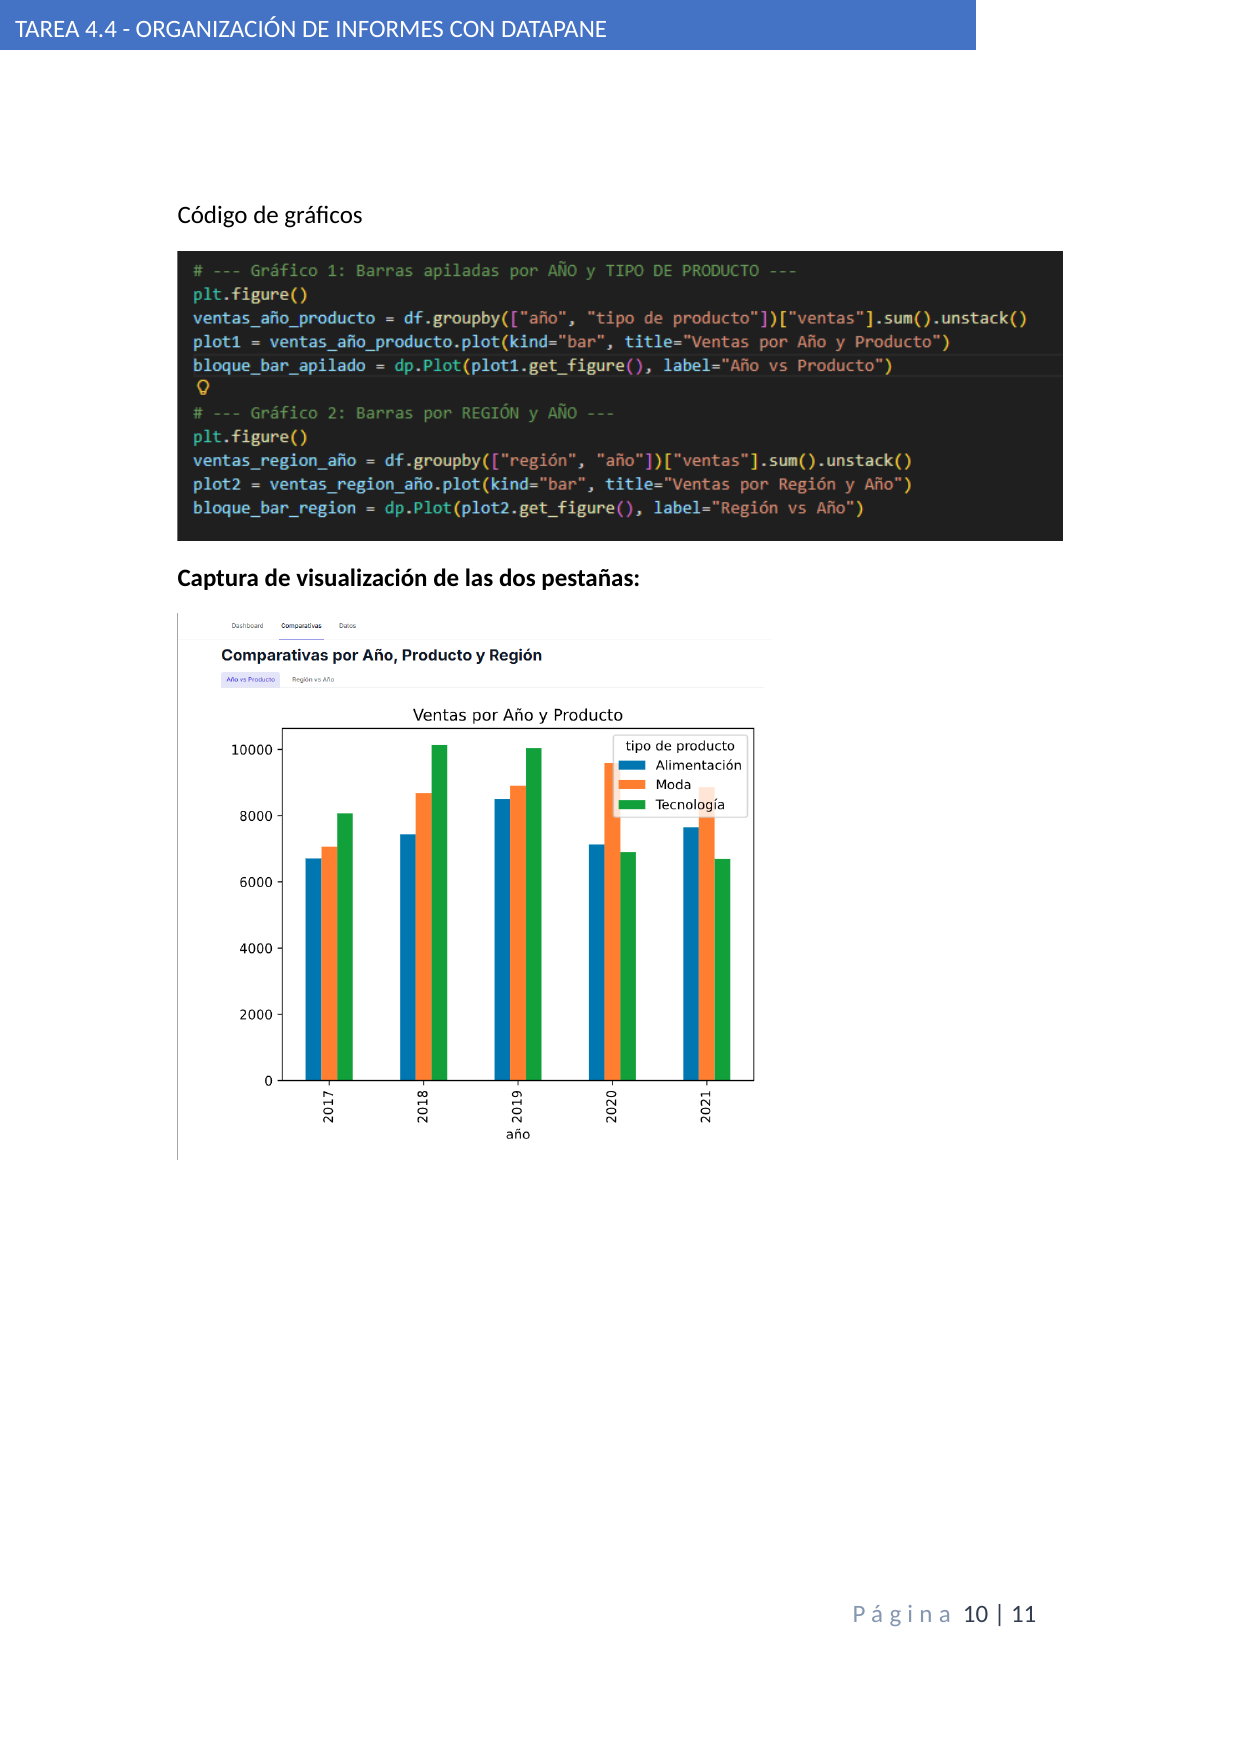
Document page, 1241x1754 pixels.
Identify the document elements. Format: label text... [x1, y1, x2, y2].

text Código de gráficos [177, 199, 1063, 230]
text Captura de visualización de las dos pestañas: [177, 562, 1063, 592]
